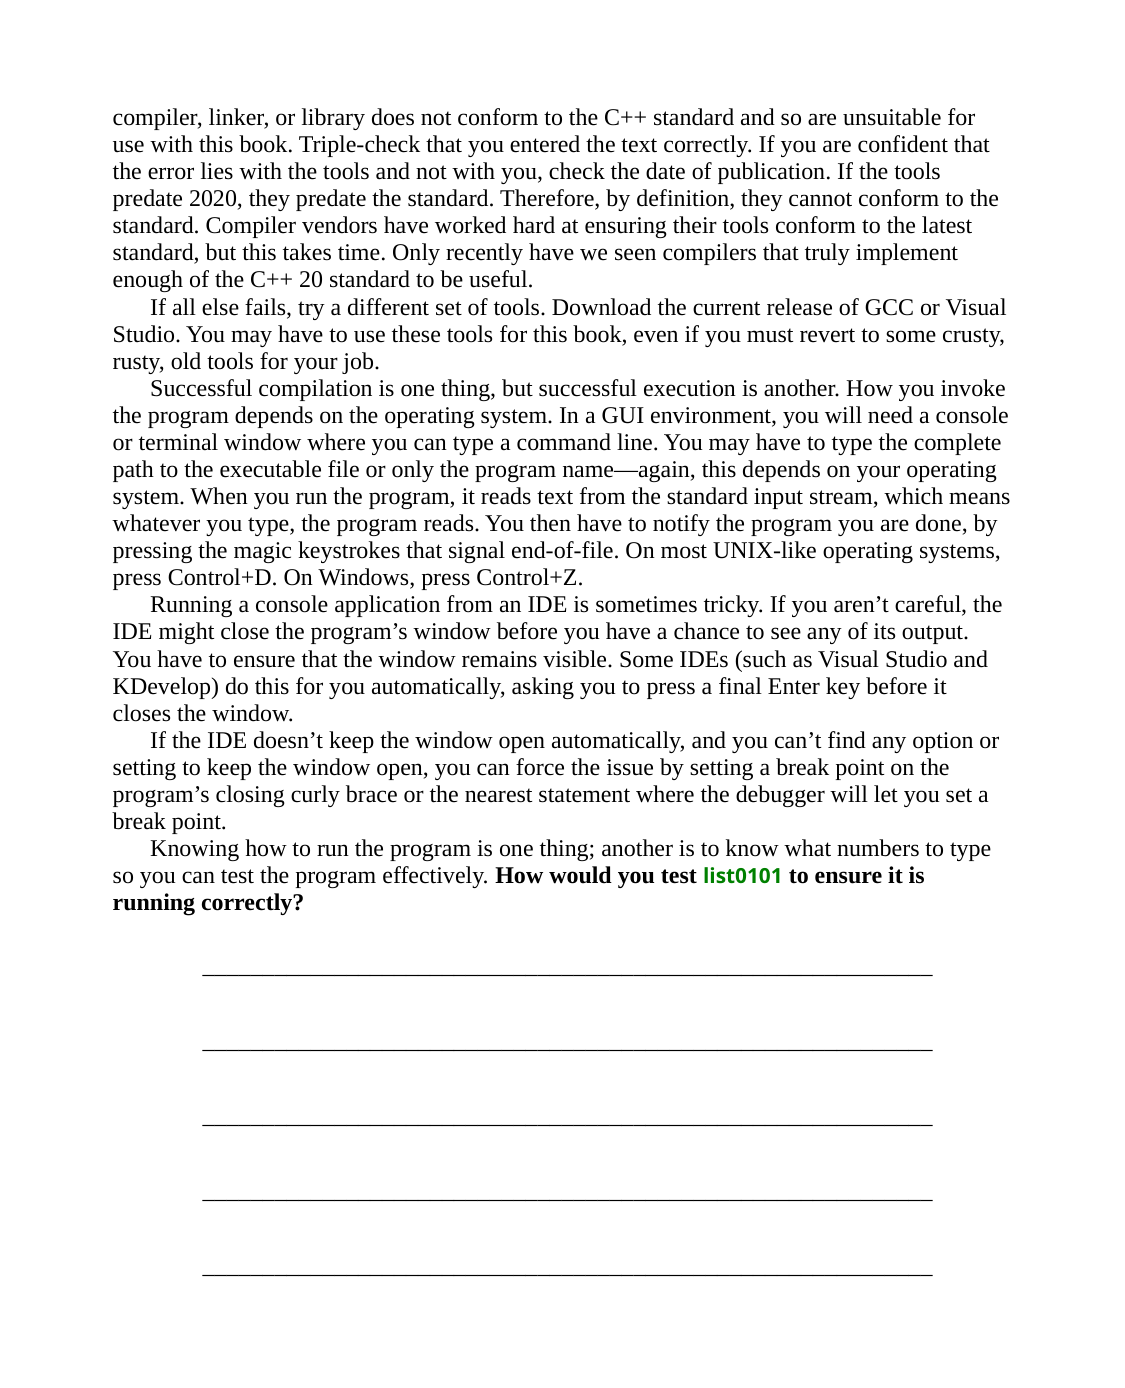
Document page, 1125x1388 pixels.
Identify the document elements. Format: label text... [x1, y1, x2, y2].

text Successful compilation is one thing, but successful execution is another. How you invoke the program depends on the operating system. In a GUI environment, you will need a console or terminal window where you can type a command line. You may have to type the complete path to the executable file or only the program name—again, this depends on your operating system. When you run the program, it reads text from the standard input stream, which means whatever you type, the program reads. You then have to notify the program you are done, by pressing the magic keystrokes that signal end-of-file. On most UNIX-like operating systems, press Control+D. On Windows, press Control+Z. [112, 374, 1012, 591]
list _____________________________________________________________ [202, 1027, 1012, 1054]
text compiler, linker, or library does not conform to the C++ standard and so are unsuitable for use with this book. Triple-check that you entered the text correctly. If you are confident that the error lies with the tools and not with you, check the date of publication. If the tools predate 2020, they predate the standard. Therefore, by definition, they cannot conform to the standard. Compiler vendors have worked hard at ensuring their tools conform to the latest standard, but this takes time. Only recently have we seen compilers that truly implement enough of the C++ 20 standard to be useful. [112, 104, 1012, 293]
list _____________________________________________________________ [202, 1252, 1012, 1279]
text If all else fails, try a different set of tools. Download the current release of GCC or Visual Studio. You may have to use these tools for this book, even if you must revert to some crusty, rusty, old tools for your job. [112, 293, 1012, 374]
text If the IDE doesn’t keep the window open automatically, and you can’t find any option or setting to keep the window open, you can force the issue by setting a break point on the program’s closing curly brace or the nearest statement where the debugger will let you set a break point. [112, 727, 1012, 835]
list _____________________________________________________________ [202, 1177, 1012, 1204]
list _____________________________________________________________ [202, 952, 1012, 979]
text Running a console application from an IDE is sometimes tricky. If you aren’t careful, the IDE might close the program’s window before you have a chance to see any of its output. You have to ensure that the window remains visible. Some IDEs (such as Visual Studio and KDevelop) do this for you automatically, asking you to press a final Enter key before it closes the window. [112, 591, 1012, 727]
text Knowing how to run the program is one thing; another is to know what numbers to type so you can test the program effectively. How would you test list0101 to ensure it is running correctly? [112, 835, 1012, 916]
list _____________________________________________________________ [202, 1102, 1012, 1129]
